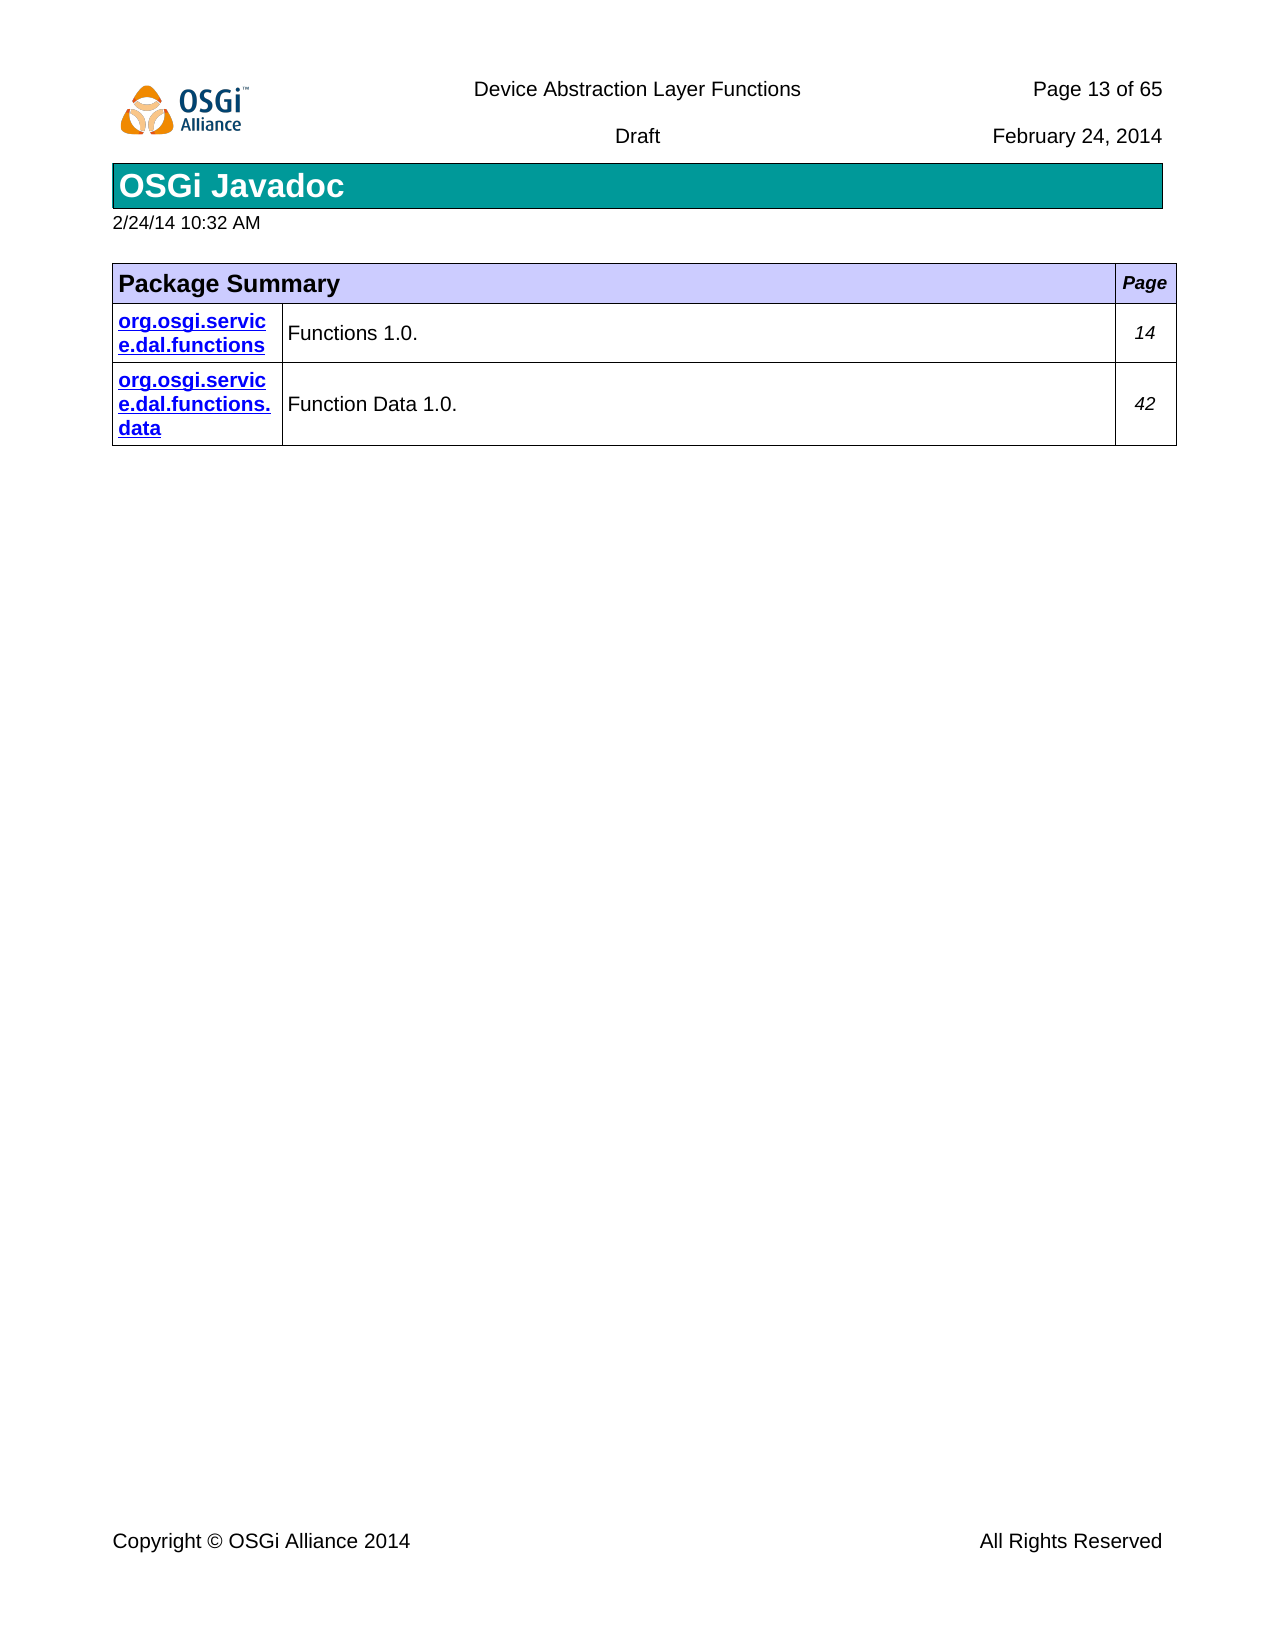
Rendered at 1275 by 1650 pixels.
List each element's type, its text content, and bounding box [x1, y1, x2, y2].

table_cell Function Data 1.0. [283, 363, 1115, 445]
table_cell org.osgi.service.dal.functions.data [113, 363, 282, 445]
table_header Package Summary [113, 264, 1115, 303]
table_cell Functions 1.0. [283, 304, 1115, 362]
table_header Page [1116, 264, 1176, 303]
table_cell 45 [1116, 363, 1176, 445]
text 2/24/14 10:32 AM [112, 212, 1162, 234]
table_cell 15 [1116, 304, 1176, 362]
picture [113, 78, 257, 142]
subtitle OSGi Javadoc [114, 164, 1162, 208]
table_cell org.osgi.service.dal.functions [113, 304, 282, 362]
